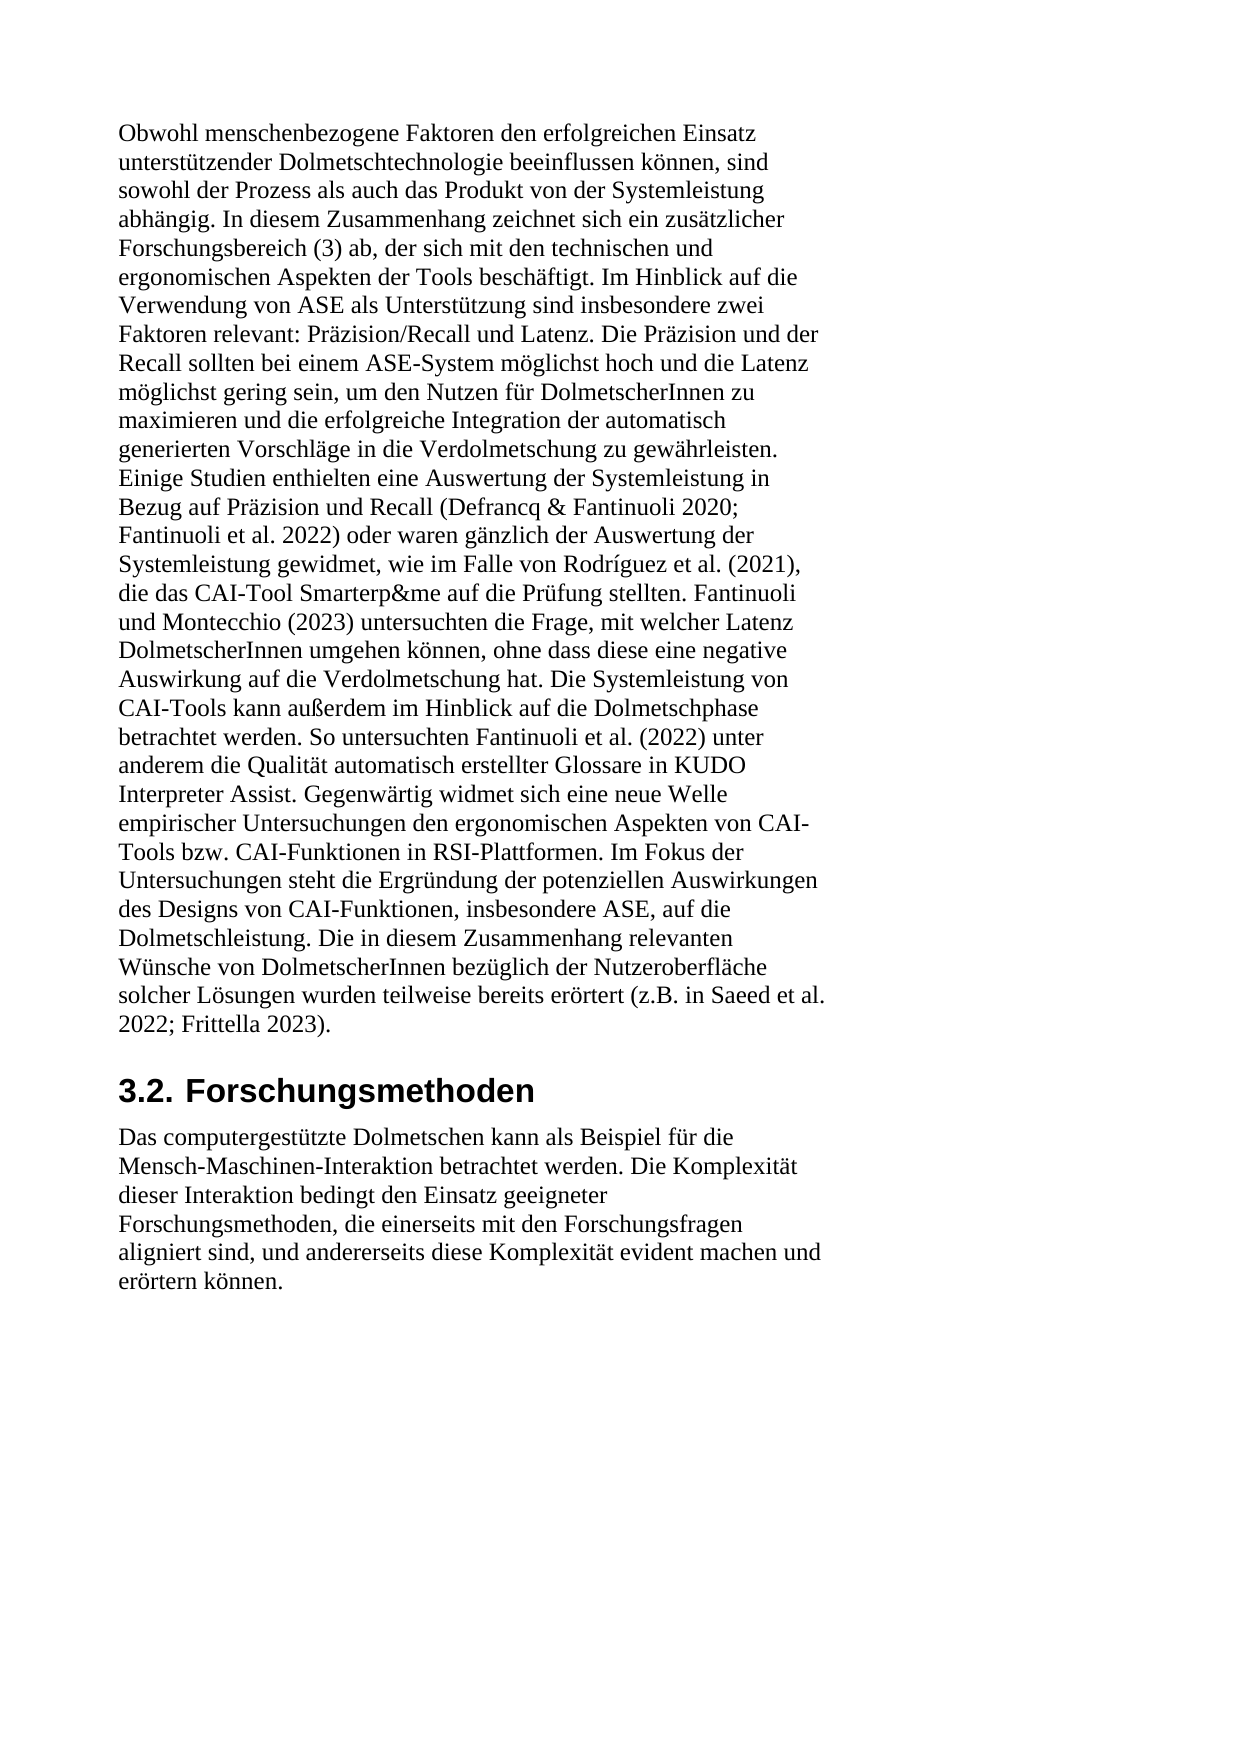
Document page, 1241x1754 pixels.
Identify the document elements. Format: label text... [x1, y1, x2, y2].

text Obwohl menschenbezogene Faktoren den erfolgreichen Einsatz unterstützender Dolmetschtechnologie beeinflussen können, sind sowohl der Prozess als auch das Produkt von der Systemleistung abhängig. In diesem Zusammenhang zeichnet sich ein zusätzlicher Forschungsbereich (3) ab, der sich mit den technischen und ergonomischen Aspekten der Tools beschäftigt. Im Hinblick auf die Verwendung von ASE als Unterstützung sind insbesondere zwei Faktoren relevant: Präzision/Recall und Latenz. Die Präzision und der Recall sollten bei einem ASE-System möglichst hoch und die Latenz möglichst gering sein, um den Nutzen für DolmetscherInnen zu maximieren und die erfolgreiche Integration der automatisch generierten Vorschläge in die Verdolmetschung zu gewährleisten. Einige Studien enthielten eine Auswertung der Systemleistung in Bezug auf Präzision und Recall (Defrancq & Fantinuoli 2020; Fantinuoli et al. 2022) oder waren gänzlich der Auswertung der Systemleistung gewidmet, wie im Falle von Rodríguez et al. (2021), die das CAI-Tool Smarterp&me auf die Prüfung stellten. Fantinuoli und Montecchio (2023) untersuchten die Frage, mit welcher Latenz DolmetscherInnen umgehen können, ohne dass diese eine negative Auswirkung auf die Verdolmetschung hat. Die Systemleistung von CAI-Tools kann außerdem im Hinblick auf die Dolmetschphase betrachtet werden. So untersuchten Fantinuoli et al. (2022) unter anderem die Qualität automatisch erstellter Glossare in KUDO Interpreter Assist. Gegenwärtig widmet sich eine neue Welle empirischer Untersuchungen den ergonomischen Aspekten von CAI-Tools bzw. CAI-Funktionen in RSI-Plattformen. Im Fokus der Untersuchungen steht die Ergründung der potenziellen Auswirkungen des Designs von CAI-Funktionen, insbesondere ASE, auf die Dolmetschleistung. Die in diesem Zusammenhang relevanten Wünsche von DolmetscherInnen bezüglich der Nutzeroberfläche solcher Lösungen wurden teilweise bereits erörtert (z.B. in Saeed et al. 2022; Frittella 2023). [118, 118, 827, 1038]
text Das computergestützte Dolmetschen kann als Beispiel für die Mensch-Maschinen-Interaktion betrachtet werden. Die Komplexität dieser Interaktion bedingt den Einsatz geeigneter Forschungsmethoden, die einerseits mit den Forschungsfragen aligniert sind, und andererseits diese Komplexität evident machen und erörtern können. [118, 1122, 827, 1295]
subtitle Forschungsmethoden [118, 1071, 827, 1110]
